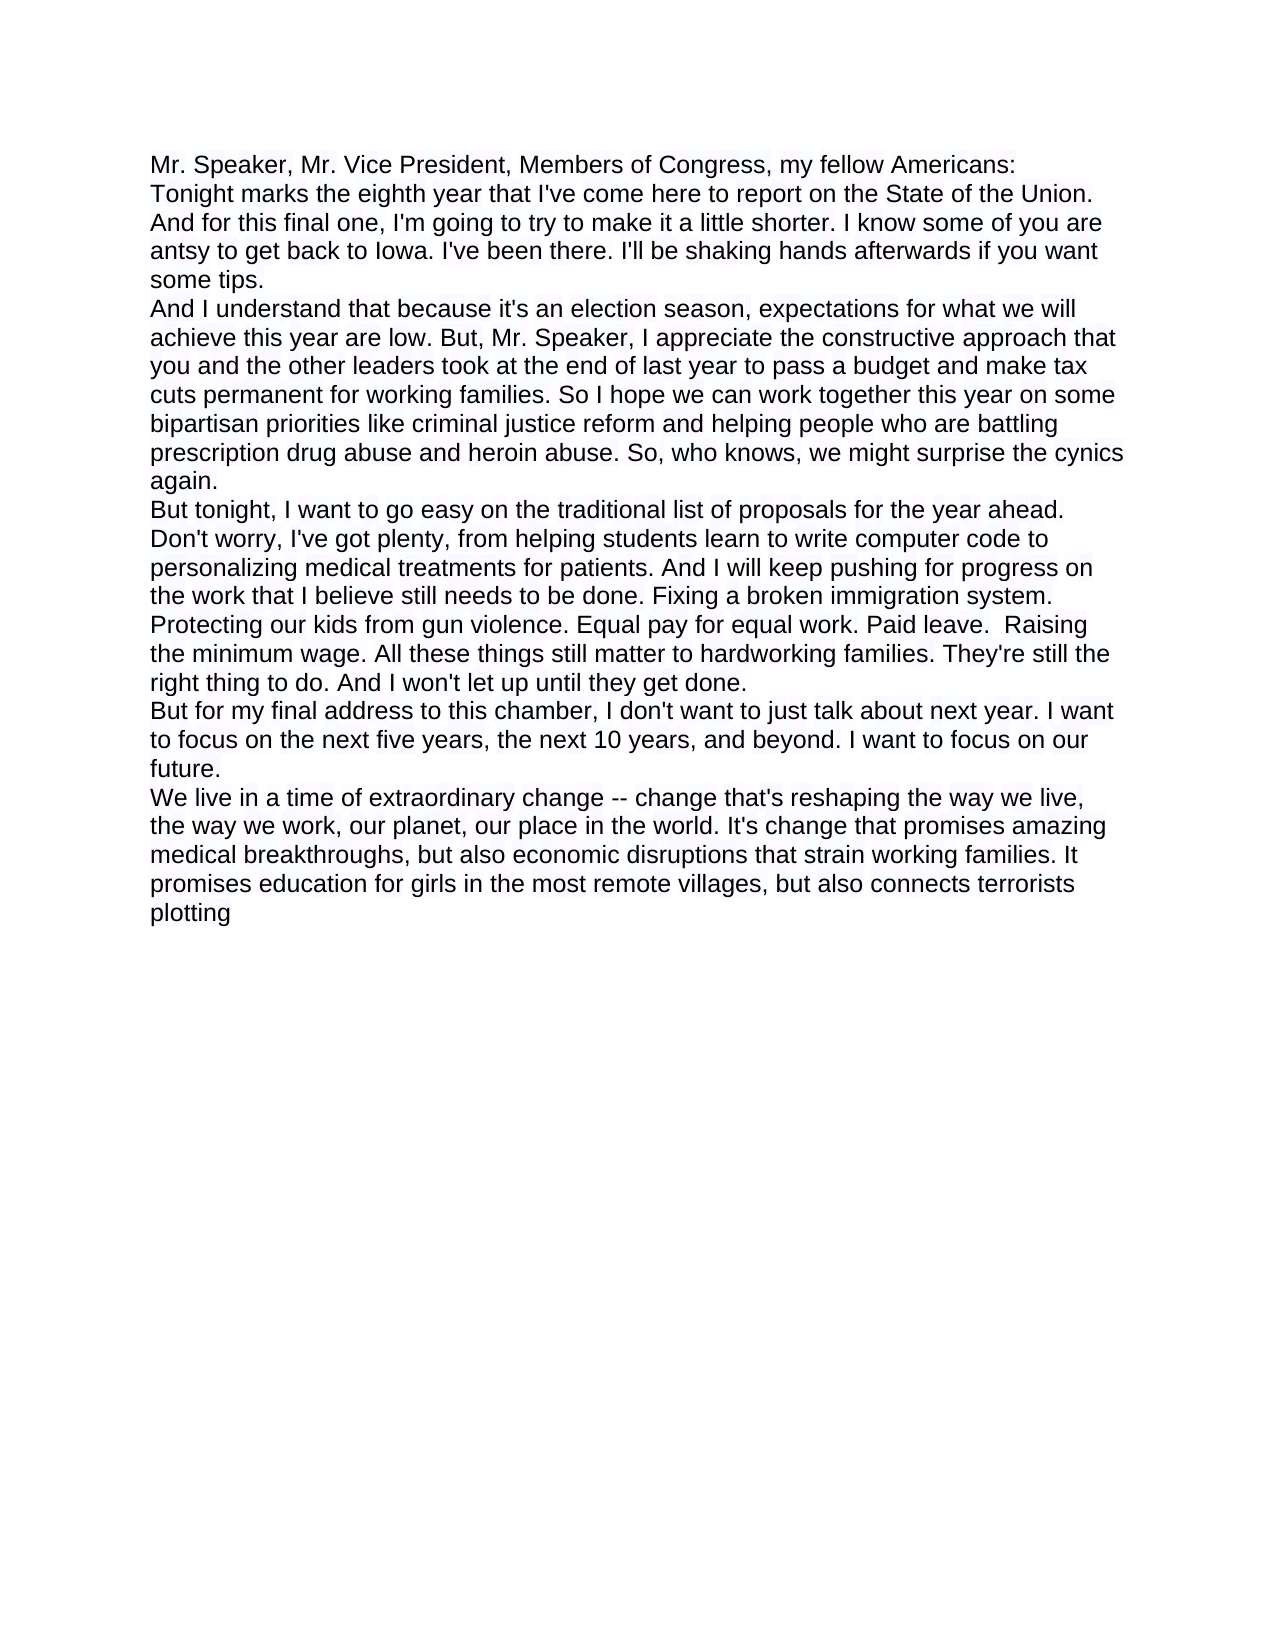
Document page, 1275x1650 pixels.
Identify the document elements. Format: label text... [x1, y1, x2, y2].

text Mr. Speaker, Mr. Vice President, Members of Congress, my fellow Americans: [1016, 150, 1125, 179]
text And I understand that because it's an election season, expectations for what we will achieve this year are low. But, Mr. Speaker, I appreciate the constructive approach that you and the other leaders took at the end of last year to pass a budget and make tax cuts permanent for working families. So I hope we can work together this year on some bipartisan priorities like criminal justice reform and helping people who are battling prescription drug abuse and heroin abuse. So, who knows, we might surprise the cynics again. [150, 294, 1125, 495]
text We live in a time of extraordinary change -- change that's reshaping the way we live, the way we work, our planet, our place in the world. It's change that promises amazing medical breakthroughs, but also economic disruptions that strain working families. It promises education for girls in the most remote villages, but also connects terrorists plotting [150, 782, 1125, 926]
text But tonight, I want to go easy on the traditional list of proposals for the year ahead. Don't worry, I've got plenty, from helping students learn to write computer code to personalizing medical treatments for patients. And I will keep pushing for progress on the work that I believe still needs to be done. Fixing a broken immigration system. Protecting our kids from gun violence. Equal pay for equal work. Paid leave. Raising the minimum wage. All these things still matter to hardworking families. They're still the right thing to do. And I won't let up until they get done. [150, 495, 1125, 696]
text But for my final address to this chamber, I don't want to just talk about next year. I want to focus on the next five years, the next 10 years, and beyond. I want to focus on our future. [221, 696, 1125, 782]
text Tonight marks the eighth year that I've come here to report on the State of the Union. And for this final one, I'm going to try to make it a little shorter. I know some of you are antsy to get back to Iowa. I've been there. I'll be shaking hands afterwards if you want some tips. [150, 179, 1125, 294]
